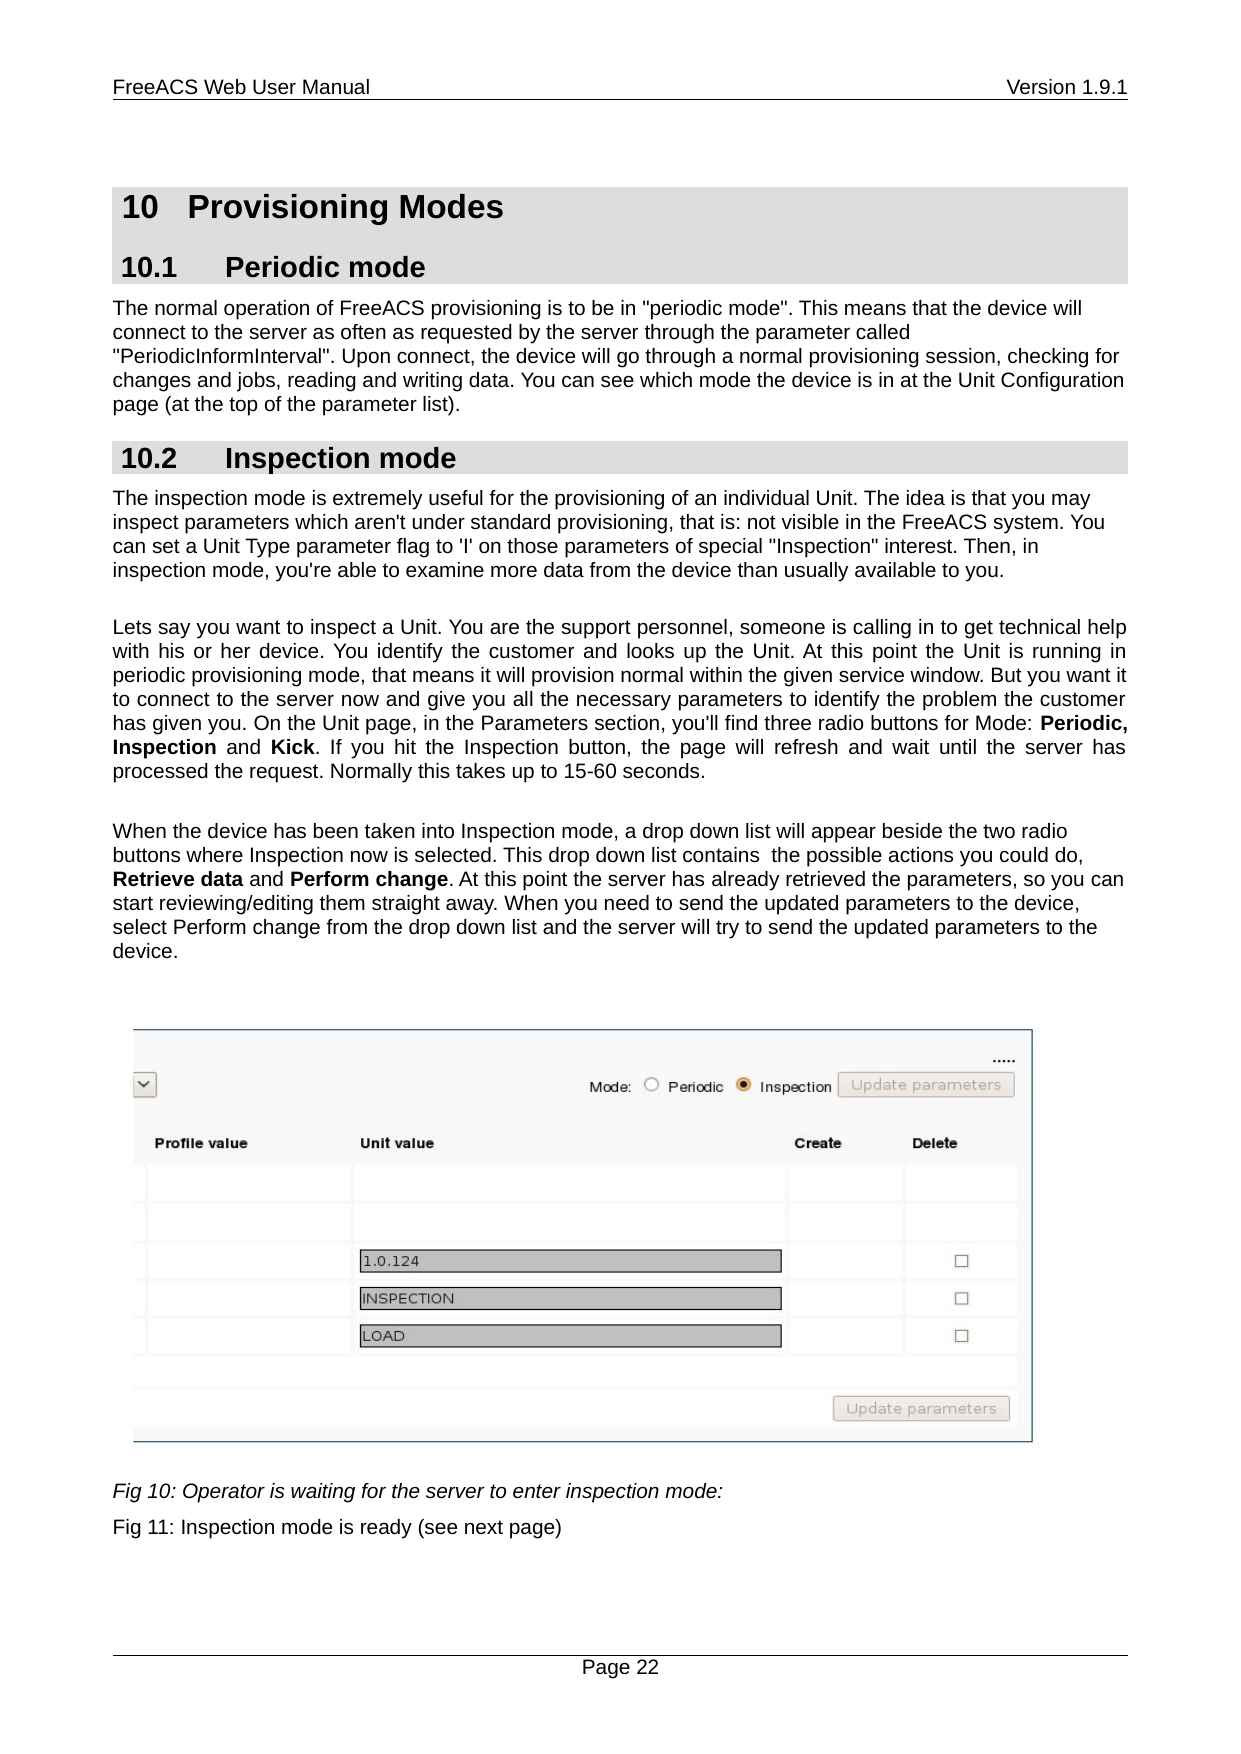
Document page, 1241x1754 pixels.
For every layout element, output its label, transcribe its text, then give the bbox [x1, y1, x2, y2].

picture [133, 1027, 1040, 1450]
subtitle Periodic mode [112, 250, 1128, 284]
subtitle Inspection mode [112, 441, 1128, 474]
text Fig 11: Inspection mode is ready (see next page) [112, 1515, 1128, 1539]
text Fig 10: Operator is waiting for the server to enter inspection mode: [112, 974, 1128, 1503]
text When the device has been taken into Inspection mode, a drop down list will appear beside the two radio buttons where Inspection now is selected. This drop down list contains the possible actions you could do, Retrieve data and Perform change. At this point the server has already retrieved the parameters, so you can start reviewing/editing them straight away. When you need to send the updated parameters to the device, select Perform change from the drop down list and the server will try to send the updated parameters to the device. [112, 819, 1128, 962]
subtitle Provisioning Modes [112, 187, 1128, 225]
text The inspection mode is extremely useful for the provisioning of an individual Unit. The idea is that you may inspect parameters which aren't under standard provisioning, that is: not visible in the FreeACS system. You can set a Unit Type parameter flag to 'I' on those parameters of special "Inspection" interest. Then, in inspection mode, you're able to examine more data from the device than usually available to you. [112, 486, 1128, 582]
text The normal operation of FreeACS provisioning is to be in "periodic mode". This means that the device will connect to the server as often as requested by the server through the parameter called "PeriodicInformInterval". Upon connect, the device will go through a normal provisioning session, checking for changes and jobs, reading and writing data. You can see which mode the device is in at the Unit Configuration page (at the top of the parameter list). [112, 296, 1128, 416]
